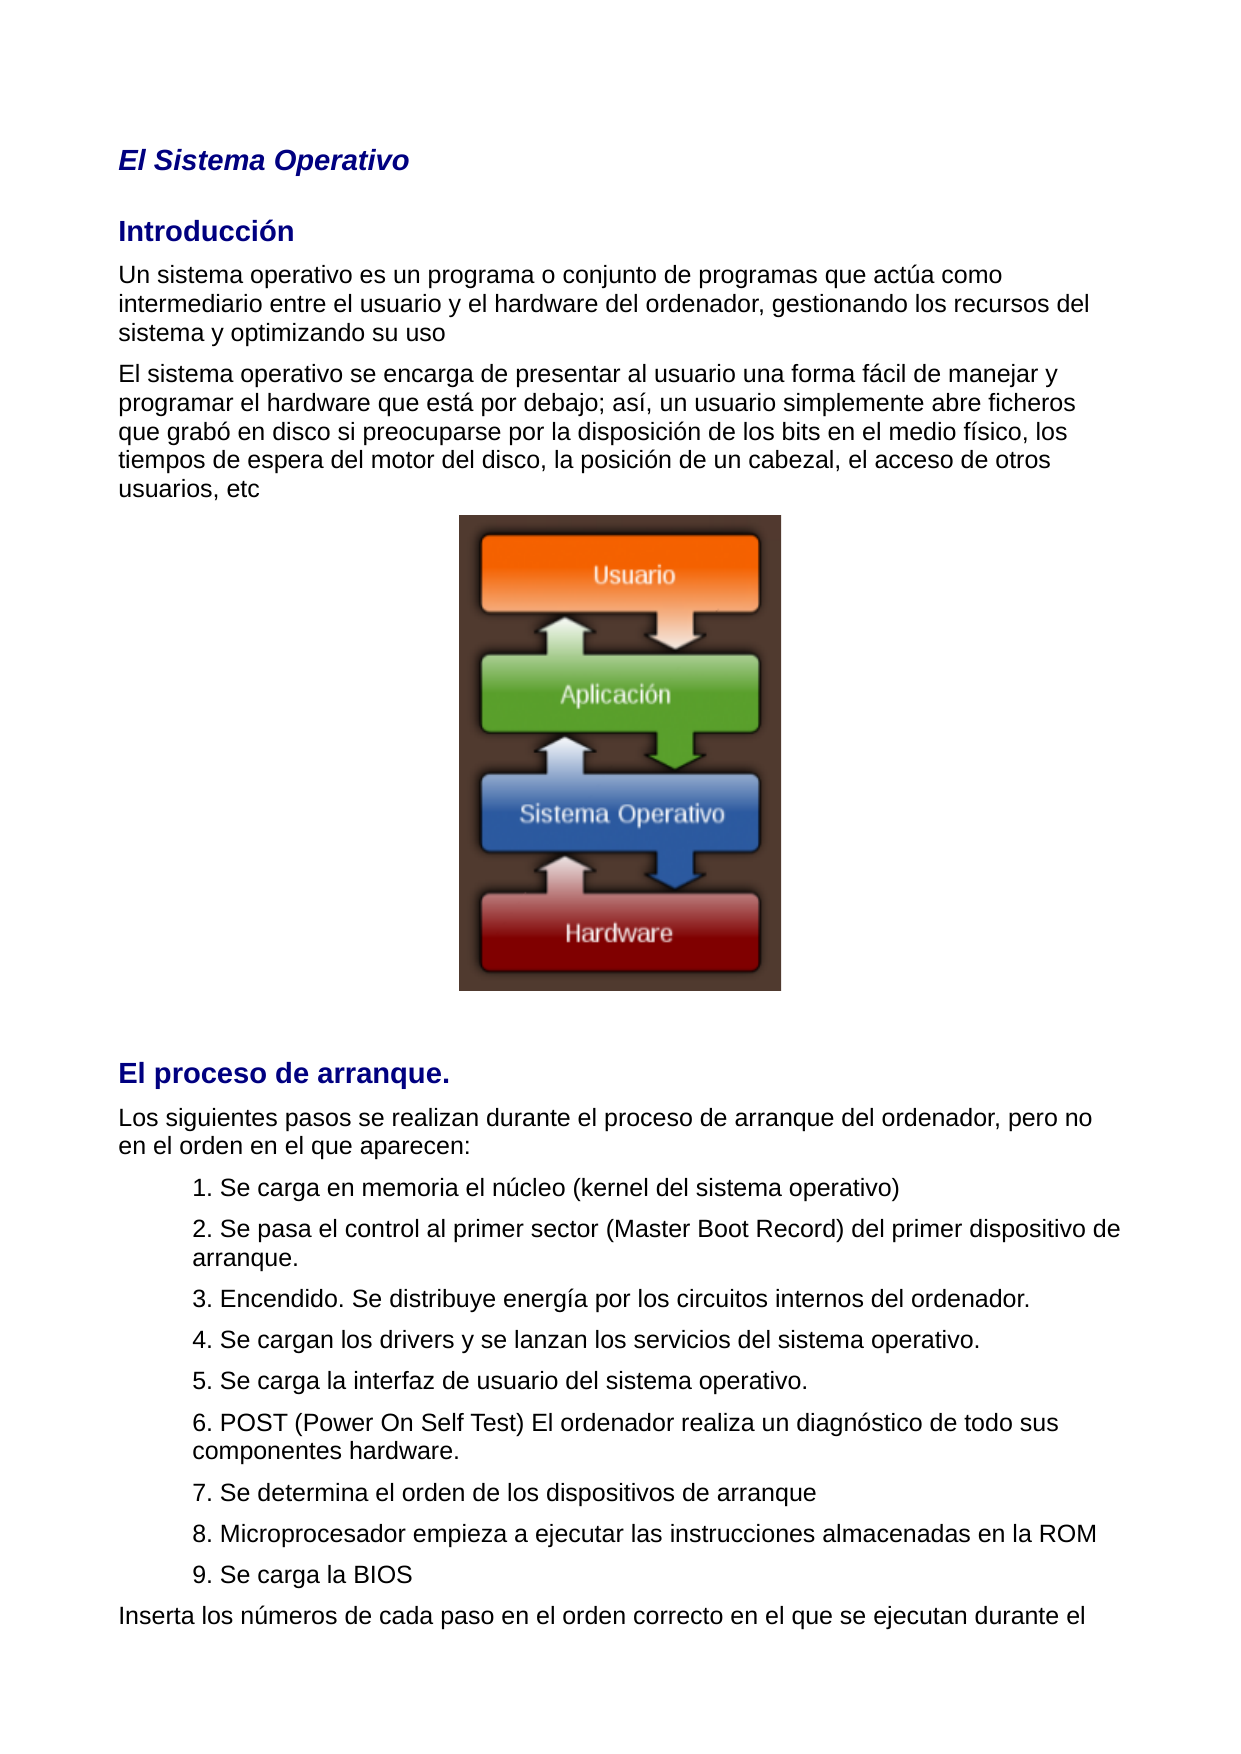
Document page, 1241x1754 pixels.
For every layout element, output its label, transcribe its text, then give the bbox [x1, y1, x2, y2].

text 9. Se carga la BIOS [192, 1560, 1122, 1589]
text Un sistema operativo es un programa o conjunto de programas que actúa como intermediario entre el usuario y el hardware del ordenador, gestionando los recursos del sistema y optimizando su uso [118, 260, 1122, 346]
text 3. Encendido. Se distribuye energía por los circuitos internos del ordenador. [192, 1284, 1122, 1312]
text Los siguientes pasos se realizan durante el proceso de arranque del ordenador, pero no en el orden en el que aparecen: [118, 1102, 1122, 1160]
subtitle Introducción [118, 214, 1122, 248]
subtitle El Sistema Operativo [118, 143, 1122, 177]
text 6. POST (Power On Self Test) El ordenador realiza un diagnóstico de todo sus componentes hardware. [192, 1407, 1122, 1465]
text 1. Se carga en memoria el núcleo (kernel del sistema operativo) [192, 1172, 1122, 1201]
text 4. Se cargan los drivers y se lanzan los servicios del sistema operativo. [192, 1325, 1122, 1354]
text 8. Microprocesador empieza a ejecutar las instrucciones almacenadas en la ROM [192, 1519, 1122, 1547]
text El sistema operativo se encarga de presentar al usuario una forma fácil de manejar y programar el hardware que está por debajo; así, un usuario simplemente abre ficheros que grabó en disco si preocuparse por la disposición de los bits en el medio físico, los tiempos de espera del motor del disco, la posición de un cabezal, el acceso de otros usuarios, etc [118, 359, 1122, 503]
picture [459, 515, 782, 991]
subtitle El proceso de arranque. [118, 1056, 1122, 1090]
text 5. Se carga la interfaz de usuario del sistema operativo. [192, 1366, 1122, 1395]
text Inserta los números de cada paso en el orden correcto en el que se ejecutan durante el [118, 1601, 1122, 1630]
text 7. Se determina el orden de los dispositivos de arranque [192, 1477, 1122, 1506]
text 2. Se pasa el control al primer sector (Master Boot Record) del primer dispositivo de arranque. [192, 1214, 1122, 1271]
